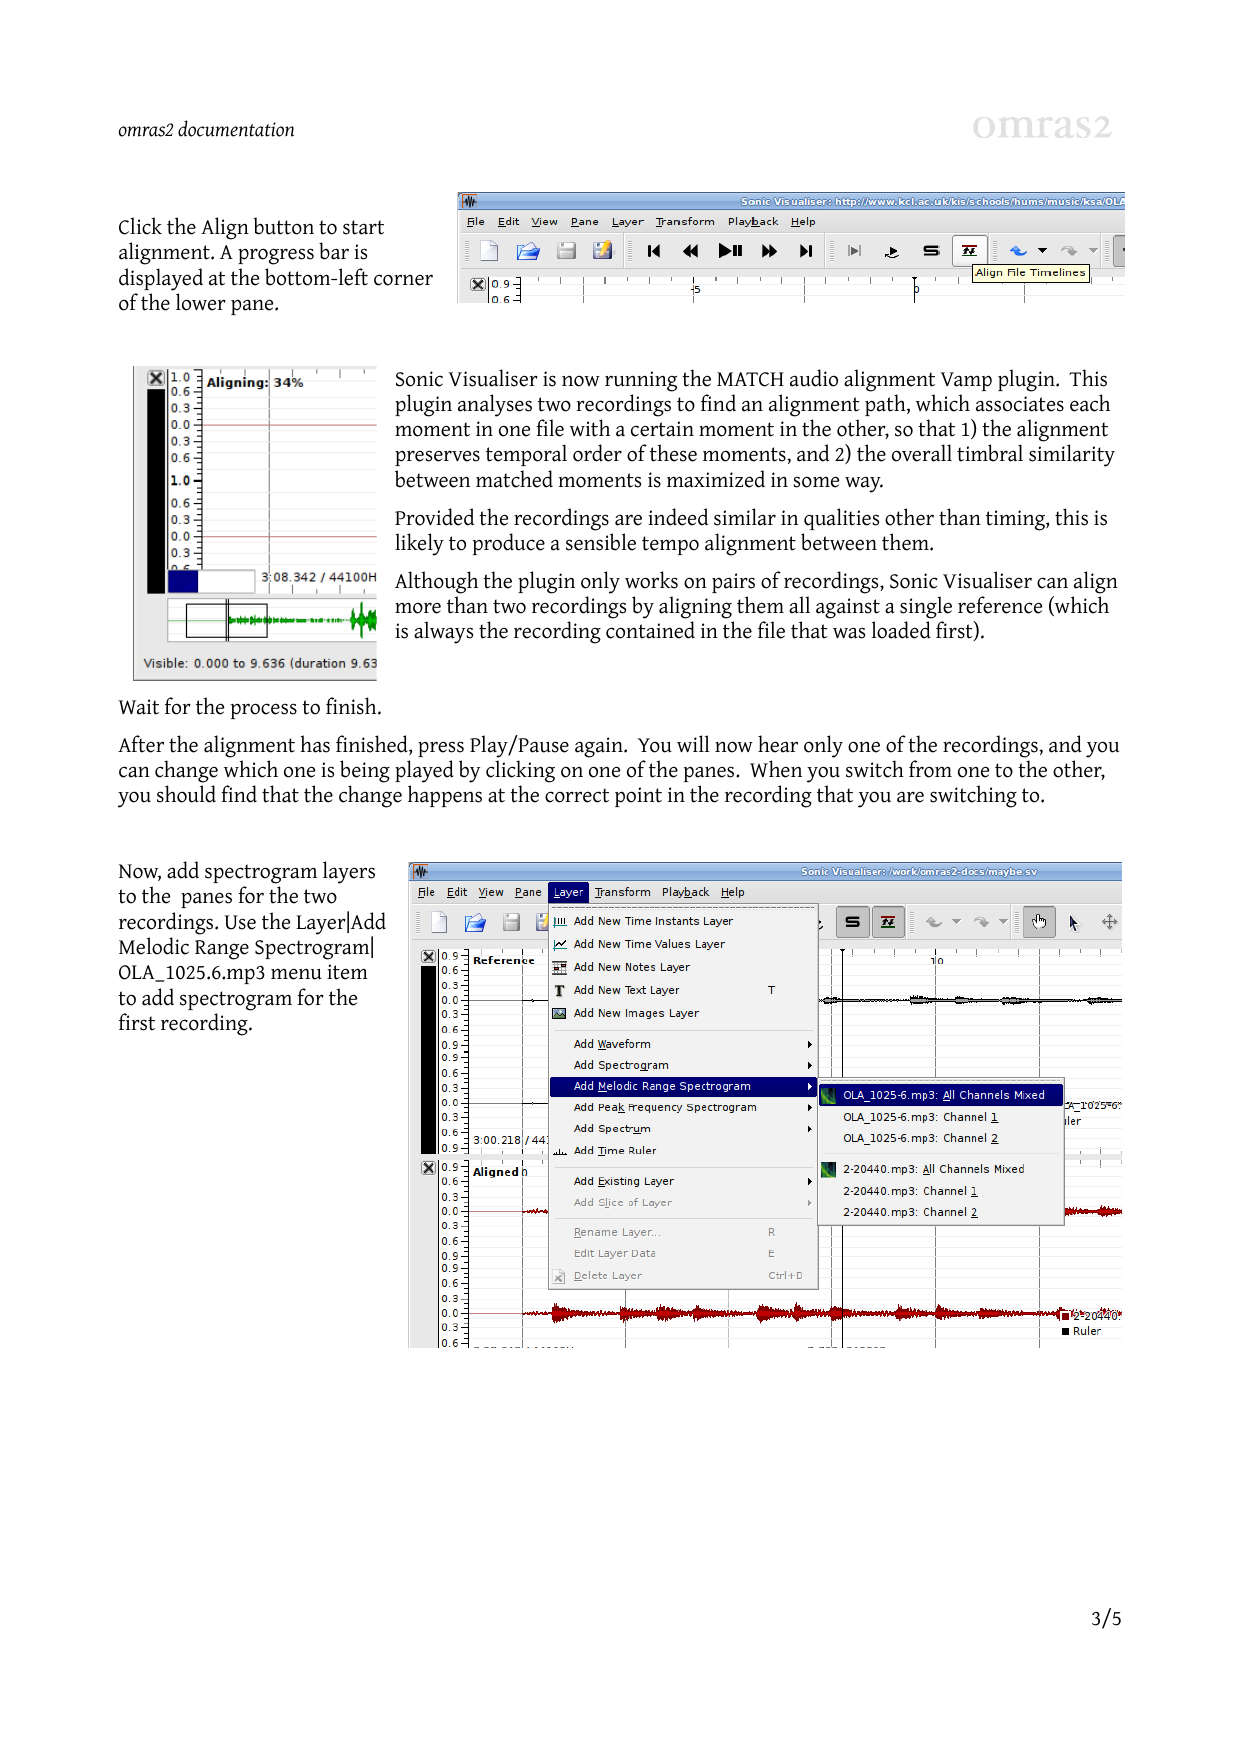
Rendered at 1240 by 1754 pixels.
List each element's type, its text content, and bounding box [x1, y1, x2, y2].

text Click the Align button to start alignment. A progress bar is displayed at the bottom-left corner of the lower pane. [118, 215, 1122, 316]
picture [133, 366, 377, 681]
text Now, add spectrogram layers to the panes for the two recordings. Use the Layer|Add Melodic Range Spectrogram|OLA_1025.6.mp3 menu item to add spectrogram for the first recording. [118, 859, 1122, 1036]
picture [968, 89, 1118, 147]
text Provided the recordings are indeed similar in qualities other than timing, this is likely to produce a sensible tempo alignment between them. [377, 506, 1122, 556]
picture [408, 862, 1122, 1348]
text Although the plugin only works on pairs of recordings, Sonic Visualiser can align more than two recordings by aligning them all against a single reference (which is always the recording contained in the file that was loaded first). [377, 569, 1122, 645]
picture [457, 192, 1125, 303]
text Wait for the process to finish. [118, 695, 1122, 720]
text Sonic Visualiser is now running the MATCH audio alignment Vamp plugin. This plugin analyses two recordings to find an alignment path, which associates each moment in one file with a certain moment in the other, so that 1) the alignment preserves temporal order of these moments, and 2) the overall timbral similarity between matched moments is maximized in some way. [377, 367, 1122, 493]
text After the alignment has finished, press Play/Pause again. You will now hear only one of the recordings, and you can change which one is being played by clicking on one of the panes. When you switch from one to the other, you should find that the change happens at the correct point in the recording that you are switching to. [118, 733, 1122, 809]
